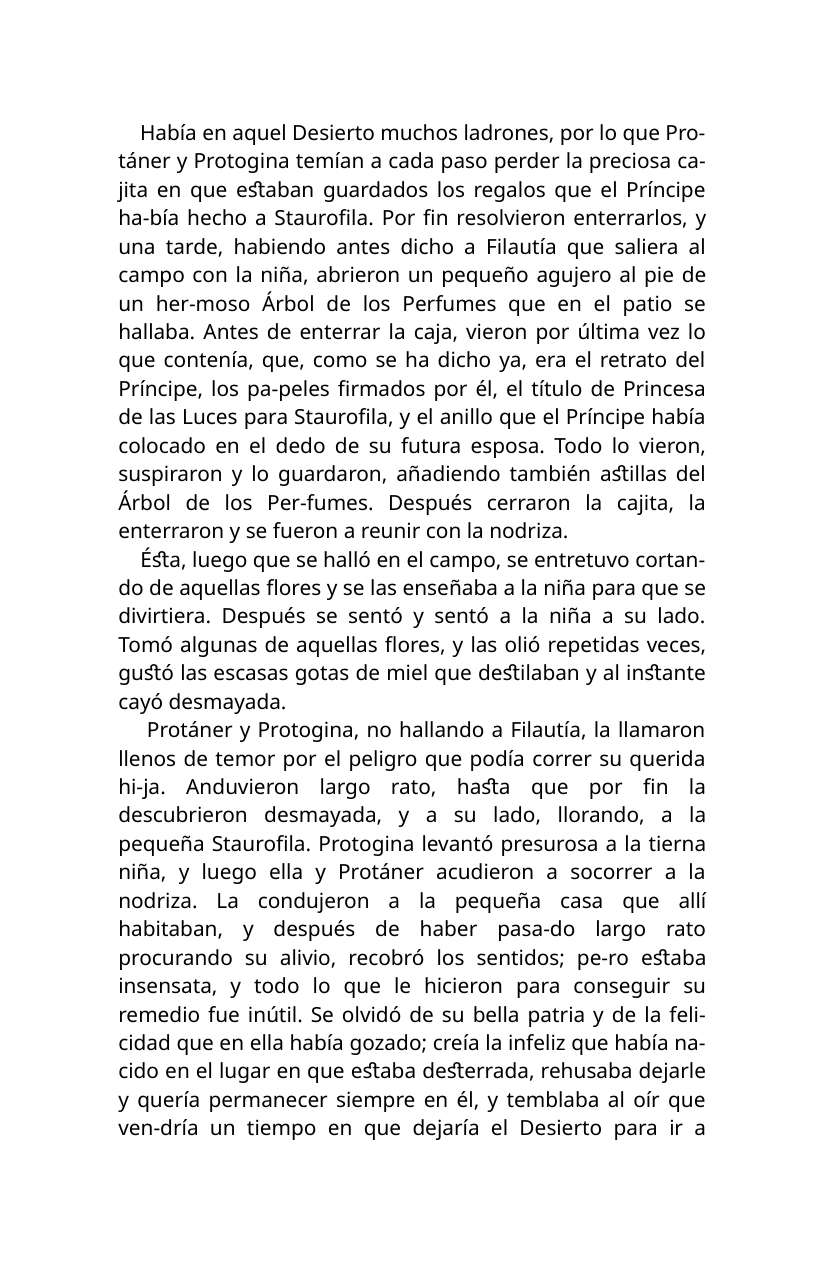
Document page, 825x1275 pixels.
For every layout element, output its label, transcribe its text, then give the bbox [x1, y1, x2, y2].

text Había en aquel Desierto muchos ladrones, por lo que Pro-táner y Protogina temían a cada paso perder la preciosa ca-jita en que eﬆaban guardados los regalos que el Príncipe ha-bía hecho a Staurofila. Por fin resolvieron enterrarlos, y una tarde, habiendo antes dicho a Filautía que saliera al campo con la niña, abrieron un pequeño agujero al pie de un her-moso Árbol de los Perfumes que en el patio se hallaba. Antes de enterrar la caja, vieron por última vez lo que contenía, que, como se ha dicho ya, era el retrato del Príncipe, los pa-peles firmados por él, el título de Princesa de las Luces para Staurofila, y el anillo que el Príncipe había colocado en el dedo de su futura esposa. Todo lo vieron, suspiraron y lo guardaron, añadiendo también aﬆillas del Árbol de los Per-fumes. Después cerraron la cajita, la enterraron y se fueron a reunir con la nodriza. [118, 118, 707, 545]
text Éﬆa, luego que se halló en el campo, se entretuvo cortan-do de aquellas flores y se las enseñaba a la niña para que se divirtiera. Después se sentó y sentó a la niña a su lado. Tomó algunas de aquellas flores, y las olió repetidas veces, guﬆó las escasas gotas de miel que deﬆilaban y al inﬆante cayó desmayada. [118, 545, 707, 715]
text Protáner y Protogina, no hallando a Filautía, la llamaron llenos de temor por el peligro que podía correr su querida hi-ja. Anduvieron largo rato, haﬆa que por fin la descubrieron desmayada, y a su lado, llorando, a la pequeña Staurofila. Protogina levantó presurosa a la tierna niña, y luego ella y Protáner acudieron a socorrer a la nodriza. La condujeron a la pequeña casa que allí habitaban, y después de haber pasa-do largo rato procurando su alivio, recobró los sentidos; pe-ro eﬆaba insensata, y todo lo que le hicieron para conseguir su remedio fue inútil. Se olvidó de su bella patria y de la feli-cidad que en ella había gozado; creía la infeliz que había na-cido en el lugar en que eﬆaba deﬆerrada, rehusaba dejarle y quería permanecer siempre en él, y temblaba al oír que ven-dría un tiempo en que dejaría el Desierto para ir a [118, 715, 707, 1142]
